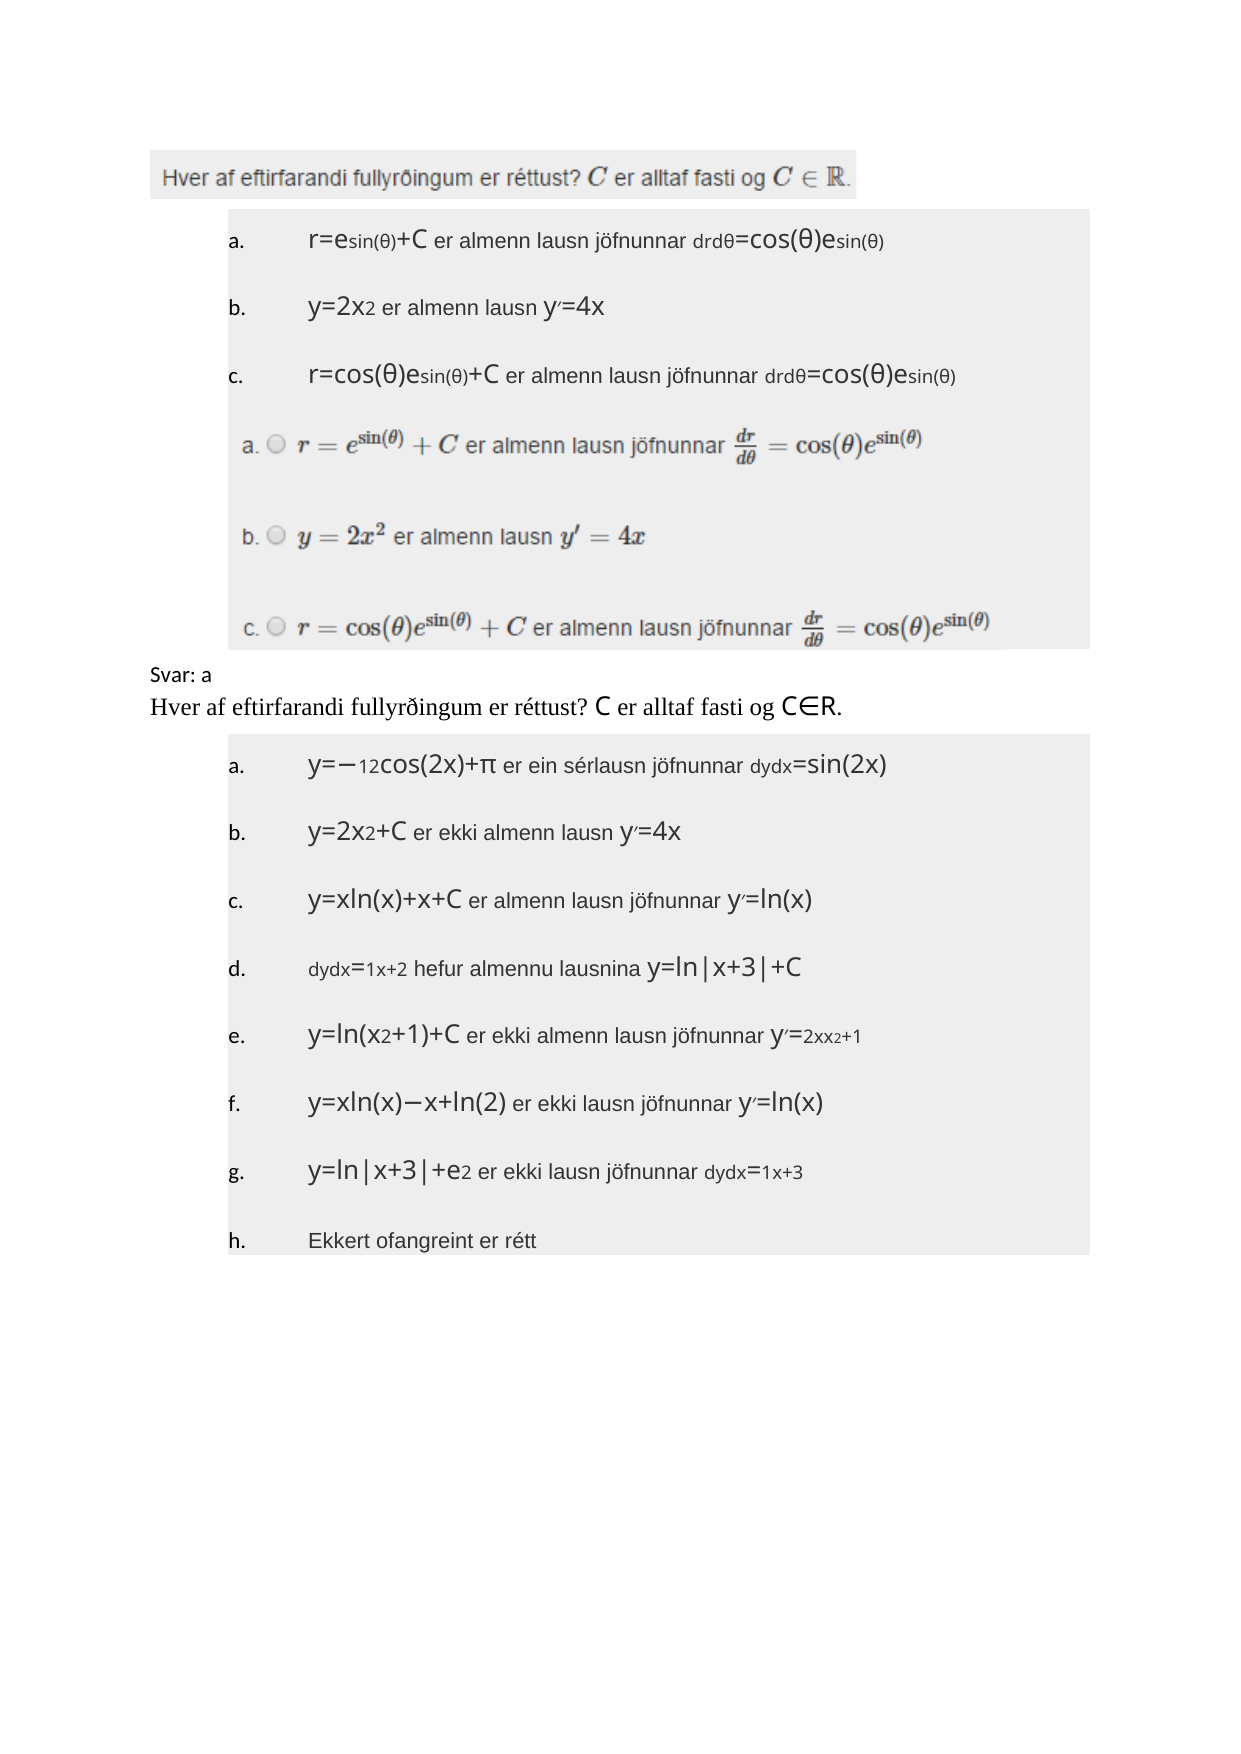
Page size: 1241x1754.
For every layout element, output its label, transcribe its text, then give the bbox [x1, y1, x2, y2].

list r=cos(θ)esin(θ)+C er almenn lausn jöfnunnar drdθ=cos(θ)esin(θ) [228, 344, 1090, 391]
list y=−12cos(2x)+π er ein sérlausn jöfnunnar dydx=sin(2x) [228, 734, 1090, 781]
text Hver af eftirfarandi fullyrðingum er réttust? C er alltaf fasti og C∈R. [150, 688, 1090, 723]
list y=xln(x)+x+C er almenn lausn jöfnunnar y′=ln(x) [228, 869, 1090, 916]
list y=xln(x)−x+ln(2) er ekki lausn jöfnunnar y′=ln(x) [228, 1072, 1090, 1119]
text Svar: a [150, 660, 1090, 688]
list y=2x2 er almenn lausn y′=4x [228, 277, 1090, 323]
list y=2x2+C er ekki almenn lausn y′=4x [228, 802, 1090, 848]
picture [228, 412, 1007, 650]
list r=esin(θ)+C er almenn lausn jöfnunnar drdθ=cos(θ)esin(θ) [228, 209, 1090, 256]
list y=ln|x+3|+e2 er ekki lausn jöfnunnar dydx=1x+3 [228, 1140, 1090, 1187]
picture [150, 150, 857, 199]
list dydx=1x+2 hefur almennu lausnina y=ln|x+3|+C [228, 937, 1090, 984]
list y=ln(x2+1)+C er ekki almenn lausn jöfnunnar y′=2xx2+1 [228, 1005, 1090, 1052]
list Ekkert ofangreint er rétt [228, 1208, 1090, 1255]
